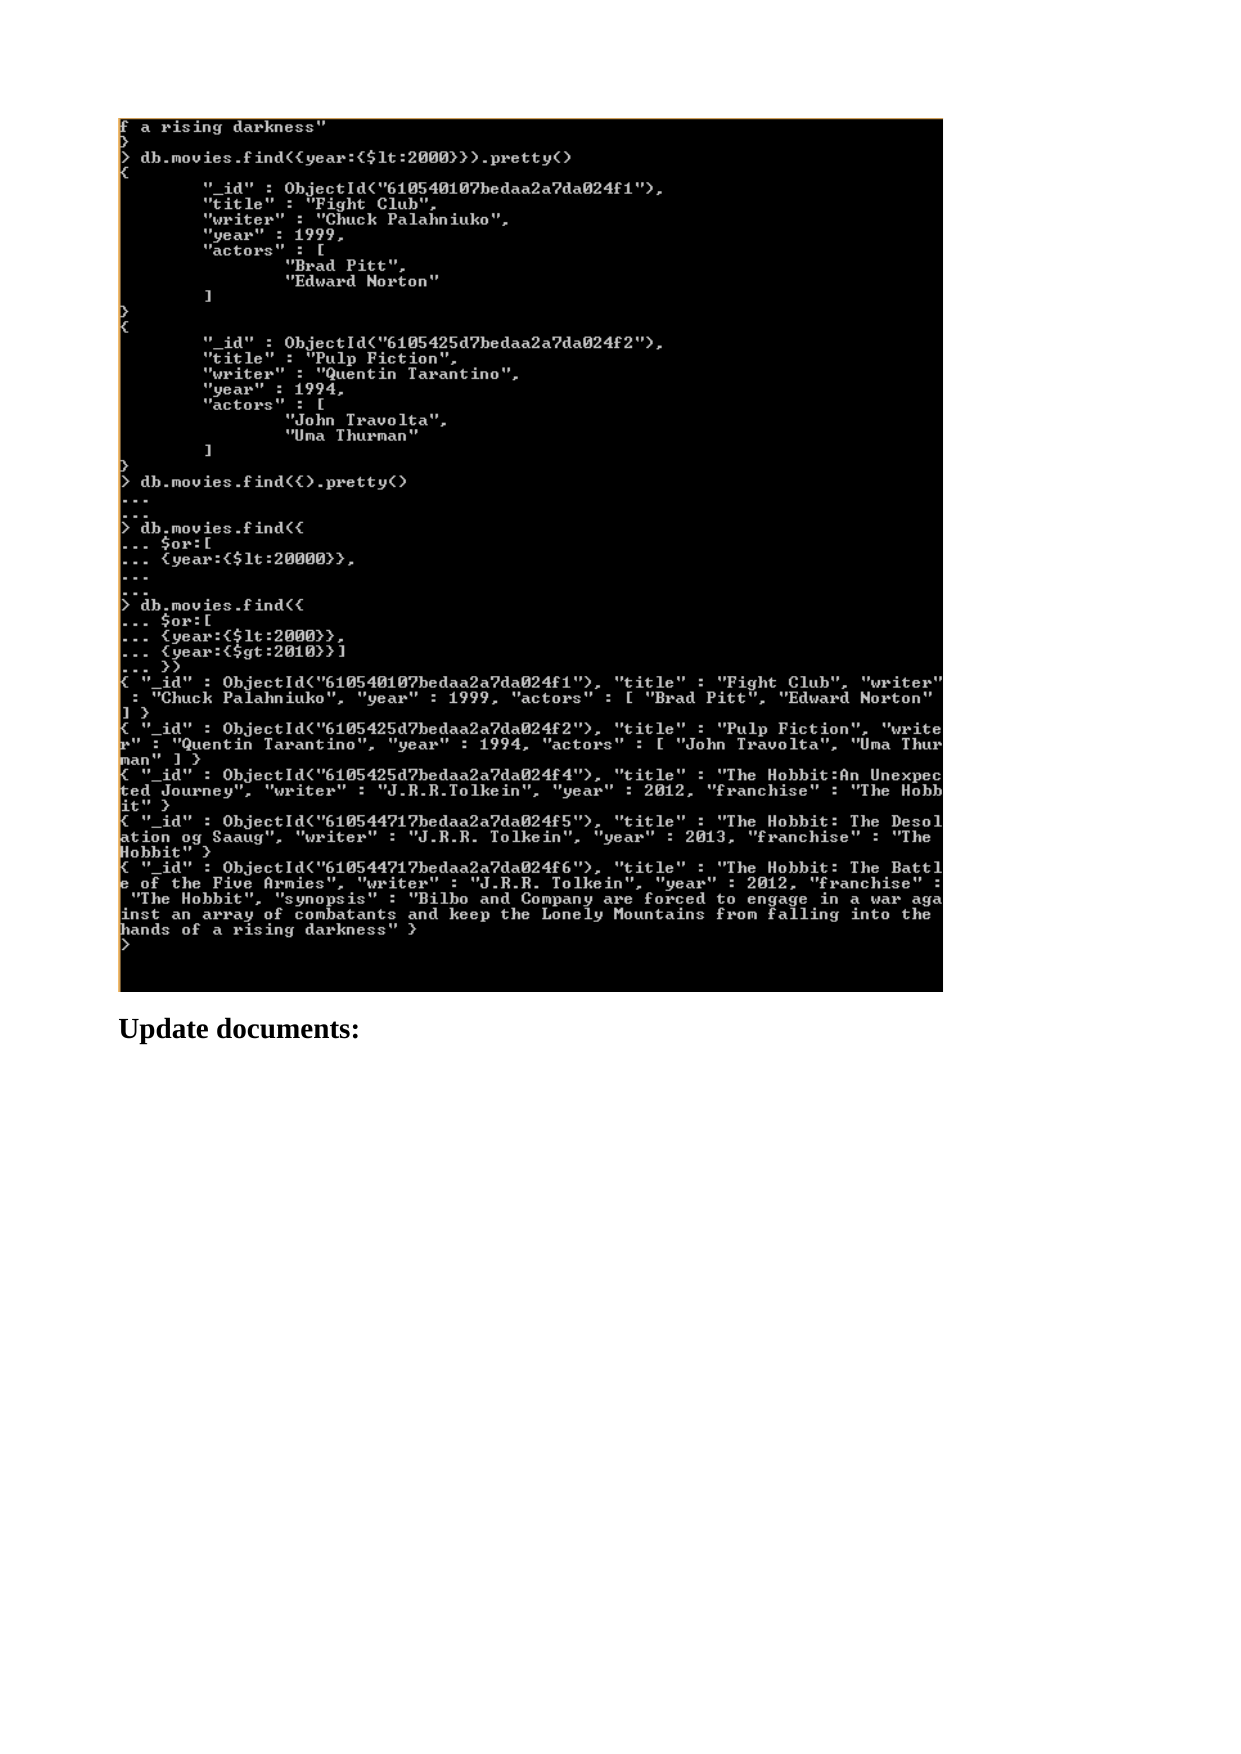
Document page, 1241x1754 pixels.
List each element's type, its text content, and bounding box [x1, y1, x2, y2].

picture [118, 118, 944, 992]
text Update documents: [118, 1011, 1122, 1045]
